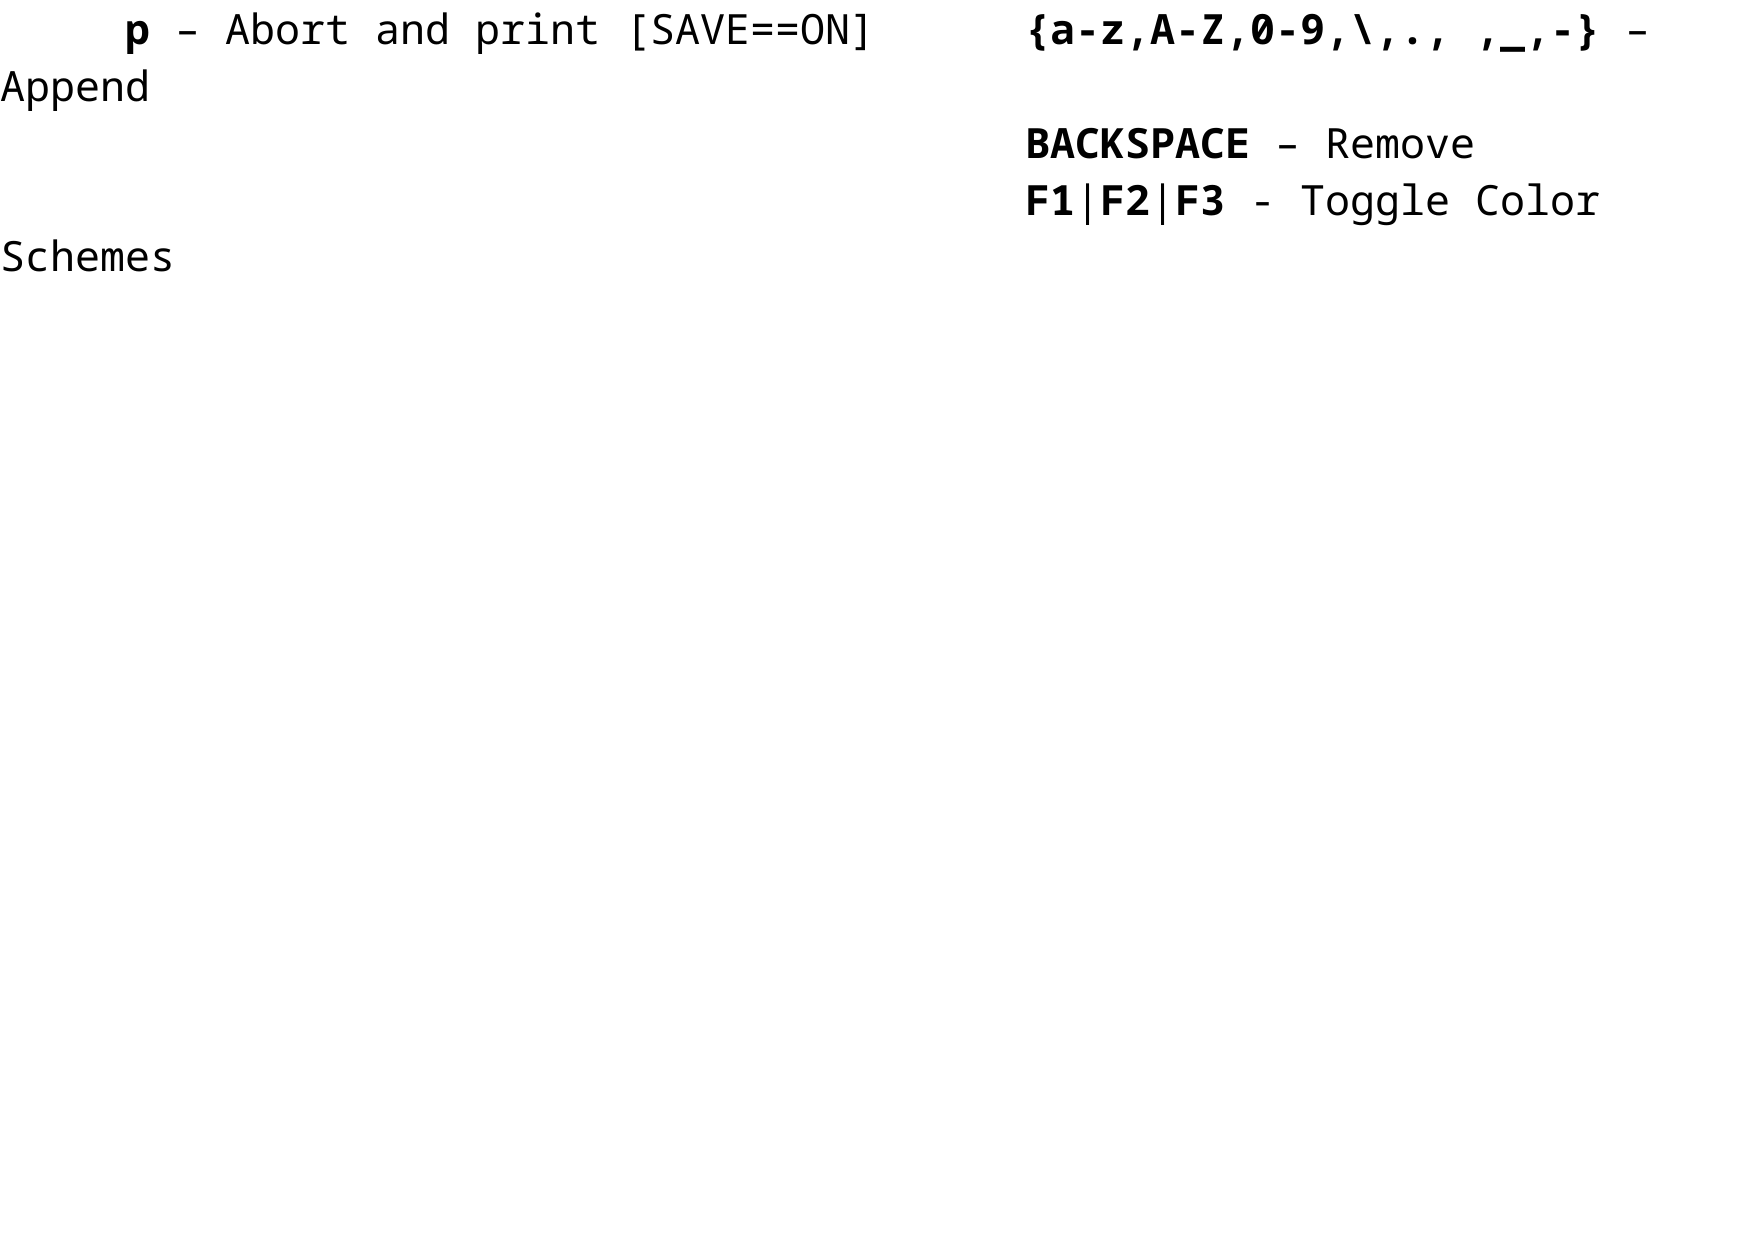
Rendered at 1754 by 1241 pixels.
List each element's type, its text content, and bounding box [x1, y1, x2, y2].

text p – Abort and print [SAVE==ON] {a-z,A-Z,0-9,\,., ,_,-} – Append [0, 0, 1754, 113]
text BACKSPACE – Remove [0, 113, 1754, 170]
text F1|F2|F3 - Toggle Color Schemes [0, 170, 1754, 284]
